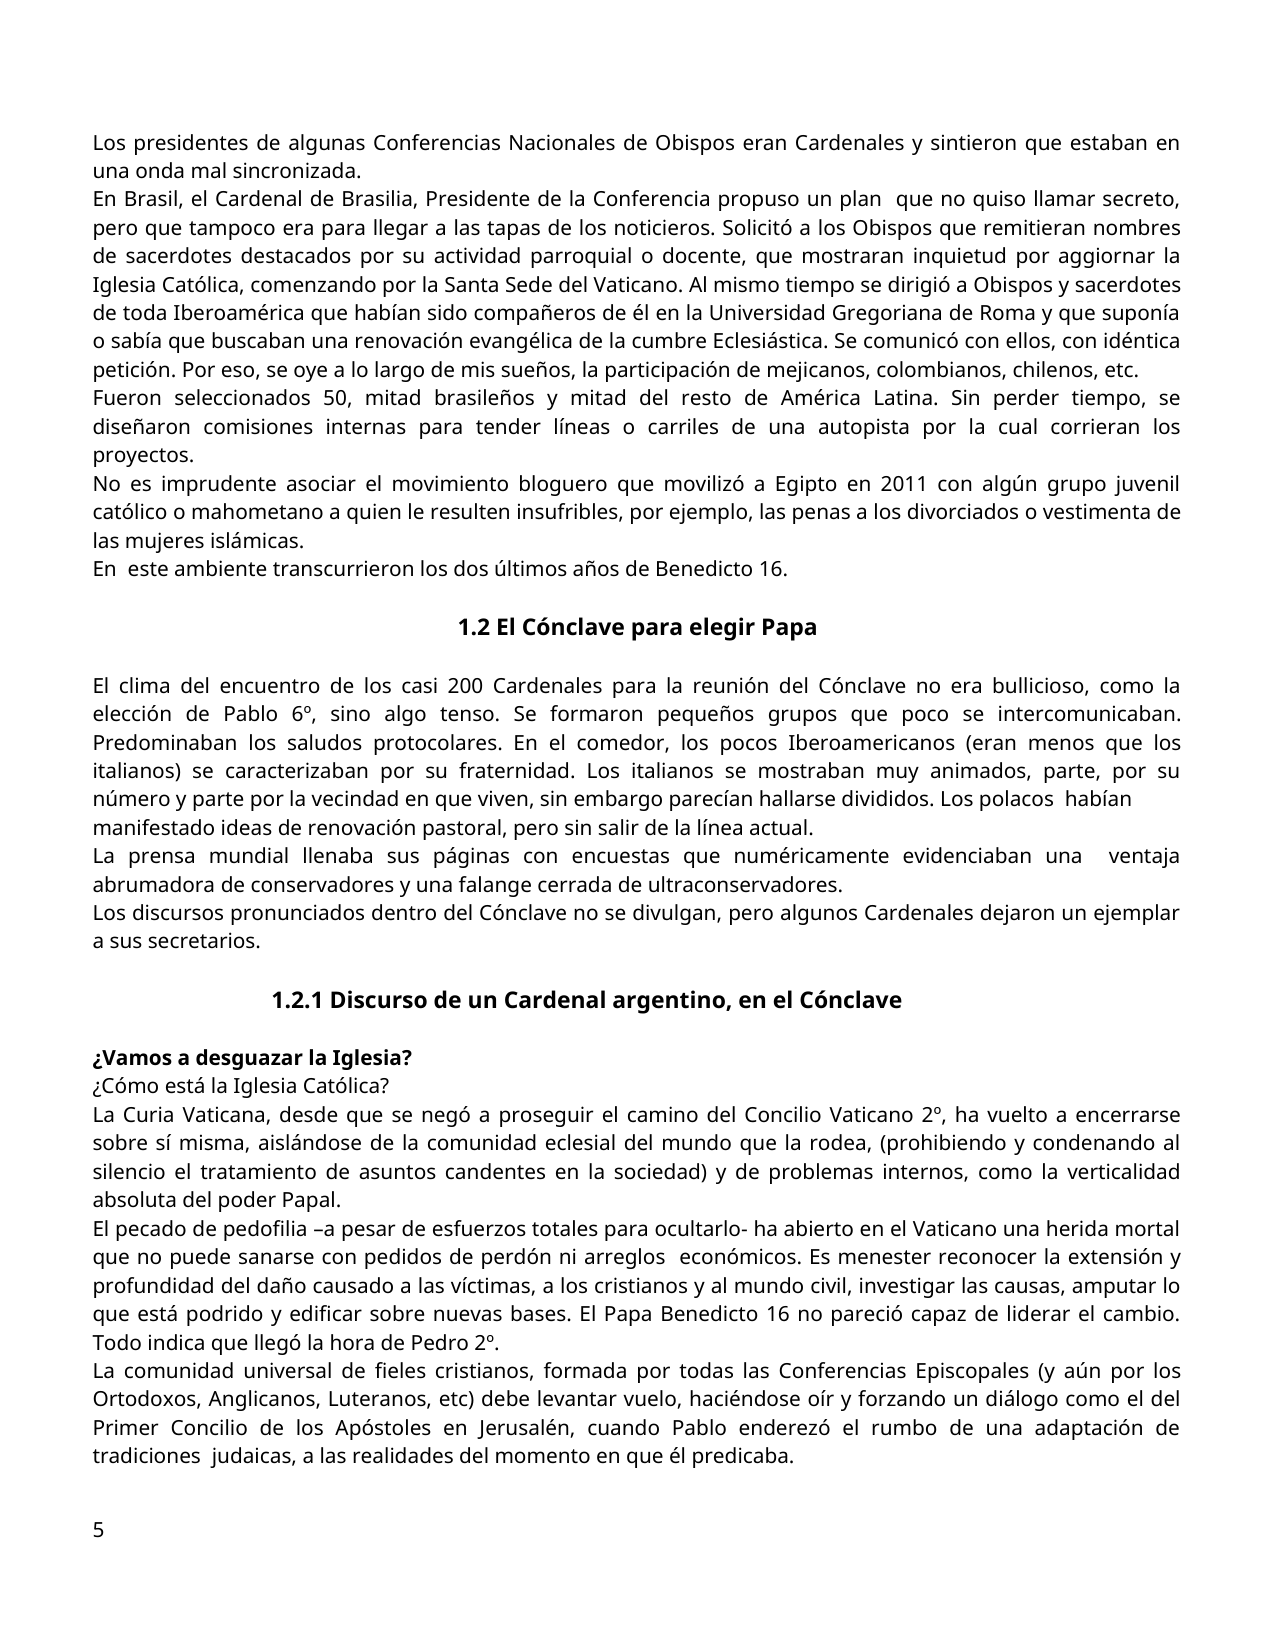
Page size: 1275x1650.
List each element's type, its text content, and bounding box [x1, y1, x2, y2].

text El pecado de pedofilia –a pesar de esfuerzos totales para ocultarlo- ha abierto en el Vaticano una herida mortal que no puede sanarse con pedidos de perdón ni arreglos económicos. Es menester reconocer la extensión y profundidad del daño causado a las víctimas, a los cristianos y al mundo civil, investigar las causas, amputar lo que está podrido y edificar sobre nuevas bases. El Papa Benedicto 16 no pareció capaz de liderar el cambio. Todo indica que llegó la hora de Pedro 2º. [92, 1214, 1182, 1356]
text ¿Vamos a desguazar la Iglesia? [92, 1043, 1182, 1072]
text La prensa mundial llenaba sus páginas con encuestas que numéricamente evidenciaban una ventaja abrumadora de conservadores y una falange cerrada de ultraconservadores. [92, 841, 1182, 898]
text El clima del encuentro de los casi 200 Cardenales para la reunión del Cónclave no era bullicioso, como la elección de Pablo 6º, sino algo tenso. Se formaron pequeños grupos que poco se intercomunicaban. Predominaban los saludos protocolares. En el comedor, los pocos Iberoamericanos (eran menos que los italianos) se caracterizaban por su fraternidad. Los italianos se mostraban muy animados, parte, por su número y parte por la vecindad en que viven, sin embargo parecían hallarse divididos. Los polacos habían [92, 671, 1182, 813]
text En este ambiente transcurrieron los dos últimos años de Benedicto 16. [92, 554, 1182, 583]
text La Curia Vaticana, desde que se negó a proseguir el camino del Concilio Vaticano 2º, ha vuelto a encerrarse sobre sí misma, aislándose de la comunidad eclesial del mundo que la rodea, (prohibiendo y condenando al silencio el tratamiento de asuntos candentes en la sociedad) y de problemas internos, como la verticalidad absoluta del poder Papal. [92, 1100, 1182, 1214]
subtitle 1.2.1 Discurso de un Cardenal argentino, en el Cónclave [269, 983, 1005, 1015]
text Fueron seleccionados 50, mitad brasileños y mitad del resto de América Latina. Sin perder tiempo, se diseñaron comisiones internas para tender líneas o carriles de una autopista por la cual corrieran los proyectos. [92, 383, 1182, 469]
text La comunidad universal de fieles cristianos, formada por todas las Conferencias Episcopales (y aún por los Ortodoxos, Anglicanos, Luteranos, etc) debe levantar vuelo, haciéndose oír y forzando un diálogo como el del Primer Concilio de los Apóstoles en Jerusalén, cuando Pablo enderezó el rumbo de una adaptación de tradiciones judaicas, a las realidades del momento en que él predicaba. [92, 1356, 1182, 1470]
text Los presidentes de algunas Conferencias Nacionales de Obispos eran Cardenales y sintieron que estaban en una onda mal sincronizada. [92, 128, 1182, 184]
text Los discursos pronunciados dentro del Cónclave no se divulgan, pero algunos Cardenales dejaron un ejemplar a sus secretarios. [92, 898, 1182, 955]
text En Brasil, el Cardenal de Brasilia, Presidente de la Conferencia propuso un plan que no quiso llamar secreto, pero que tampoco era para llegar a las tapas de los noticieros. Solicitó a los Obispos que remitieran nombres de sacerdotes destacados por su actividad parroquial o docente, que mostraran inquietud por aggiornar la Iglesia Católica, comenzando por la Santa Sede del Vaticano. Al mismo tiempo se dirigió a Obispos y sacerdotes de toda Iberoamérica que habían sido compañeros de él en la Universidad Gregoriana de Roma y que suponía o sabía que buscaban una renovación evangélica de la cumbre Eclesiástica. Se comunicó con ellos, con idéntica petición. Por eso, se oye a lo largo de mis sueños, la participación de mejicanos, colombianos, chilenos, etc. [92, 184, 1182, 383]
text ¿Cómo está la Iglesia Católica? [92, 1072, 1182, 1100]
text No es imprudente asociar el movimiento bloguero que movilizó a Egipto en 2011 con algún grupo juvenil católico o mahometano a quien le resulten insufribles, por ejemplo, las penas a los divorciados o vestimenta de las mujeres islámicas. [92, 469, 1182, 554]
subtitle 1.2 El Cónclave para elegir Papa [269, 611, 1005, 642]
text manifestado ideas de renovación pastoral, pero sin salir de la línea actual. [92, 813, 1182, 841]
